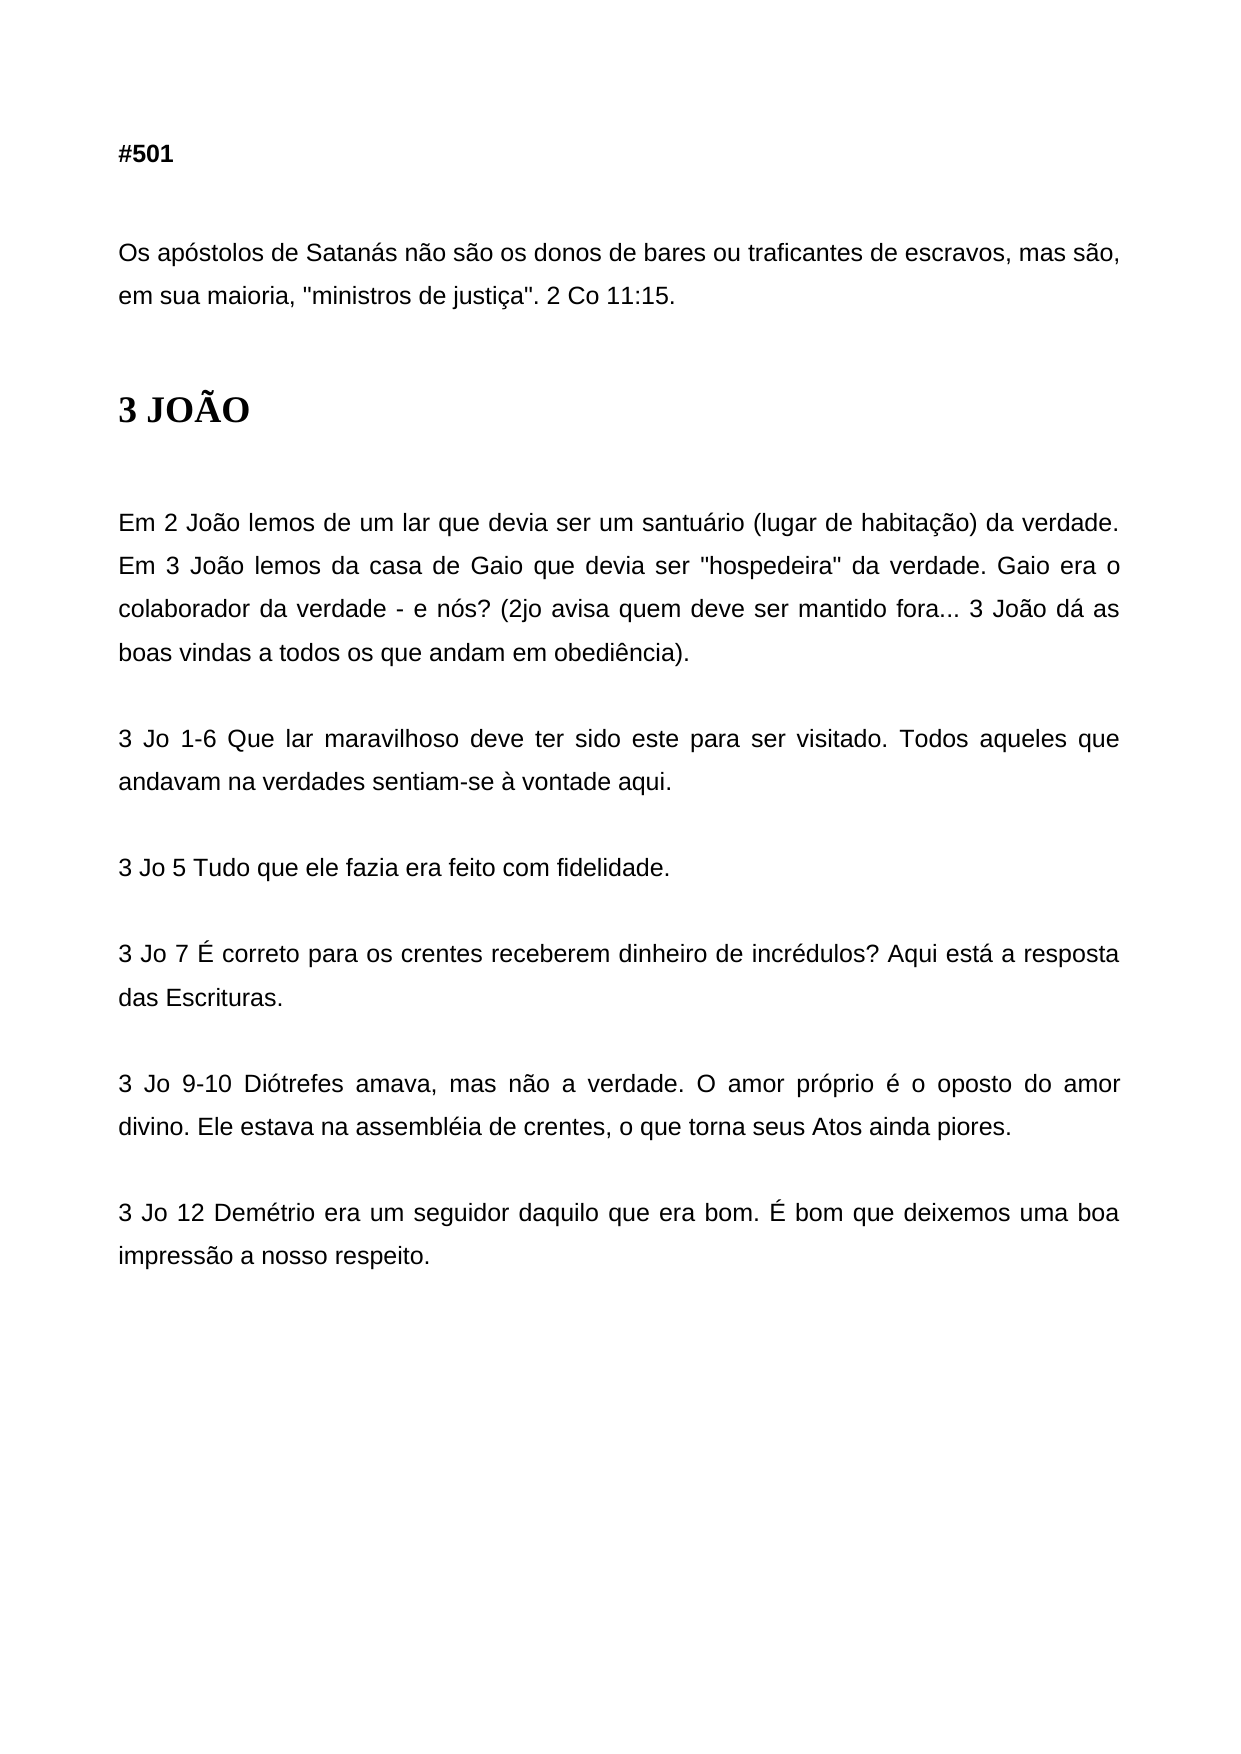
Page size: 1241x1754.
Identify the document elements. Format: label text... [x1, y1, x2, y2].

text 3 Jo 7 É correto para os crentes receberem dinheiro de incrédulos? Aqui está a resposta das Escrituras. [118, 939, 1122, 1011]
subtitle 3 JOÃO [118, 388, 1122, 431]
text Em 2 João lemos de um lar que devia ser um santuário (lugar de habitação) da verdade. Em 3 João lemos da casa de Gaio que devia ser "hospedeira" da verdade. Gaio era o colaborador da verdade - e nós? (2jo avisa quem deve ser mantido fora... 3 João dá as boas vindas a todos os que andam em obediência). [118, 508, 1122, 666]
text 3 Jo 1-6 Que lar maravilhoso deve ter sido este para ser visitado. Todos aqueles que andavam na verdades sentiam-se à vontade aqui. [118, 724, 1122, 796]
text 3 Jo 5 Tudo que ele fazia era feito com fidelidade. [118, 853, 1122, 882]
text 3 Jo 12 Demétrio era um seguidor daquilo que era bom. É bom que deixemos uma boa impressão a nosso respeito. [118, 1198, 1122, 1270]
text Os apóstolos de Satanás não são os donos de bares ou traficantes de escravos, mas são, em sua maioria, "ministros de justiça". 2 Co 11:15. [118, 238, 1122, 309]
text 3 Jo 9-10 Diótrefes amava, mas não a verdade. O amor próprio é o oposto do amor divino. Ele estava na assembléia de crentes, o que torna seus Atos ainda piores. [118, 1069, 1122, 1141]
subtitle #501 [118, 139, 1122, 168]
